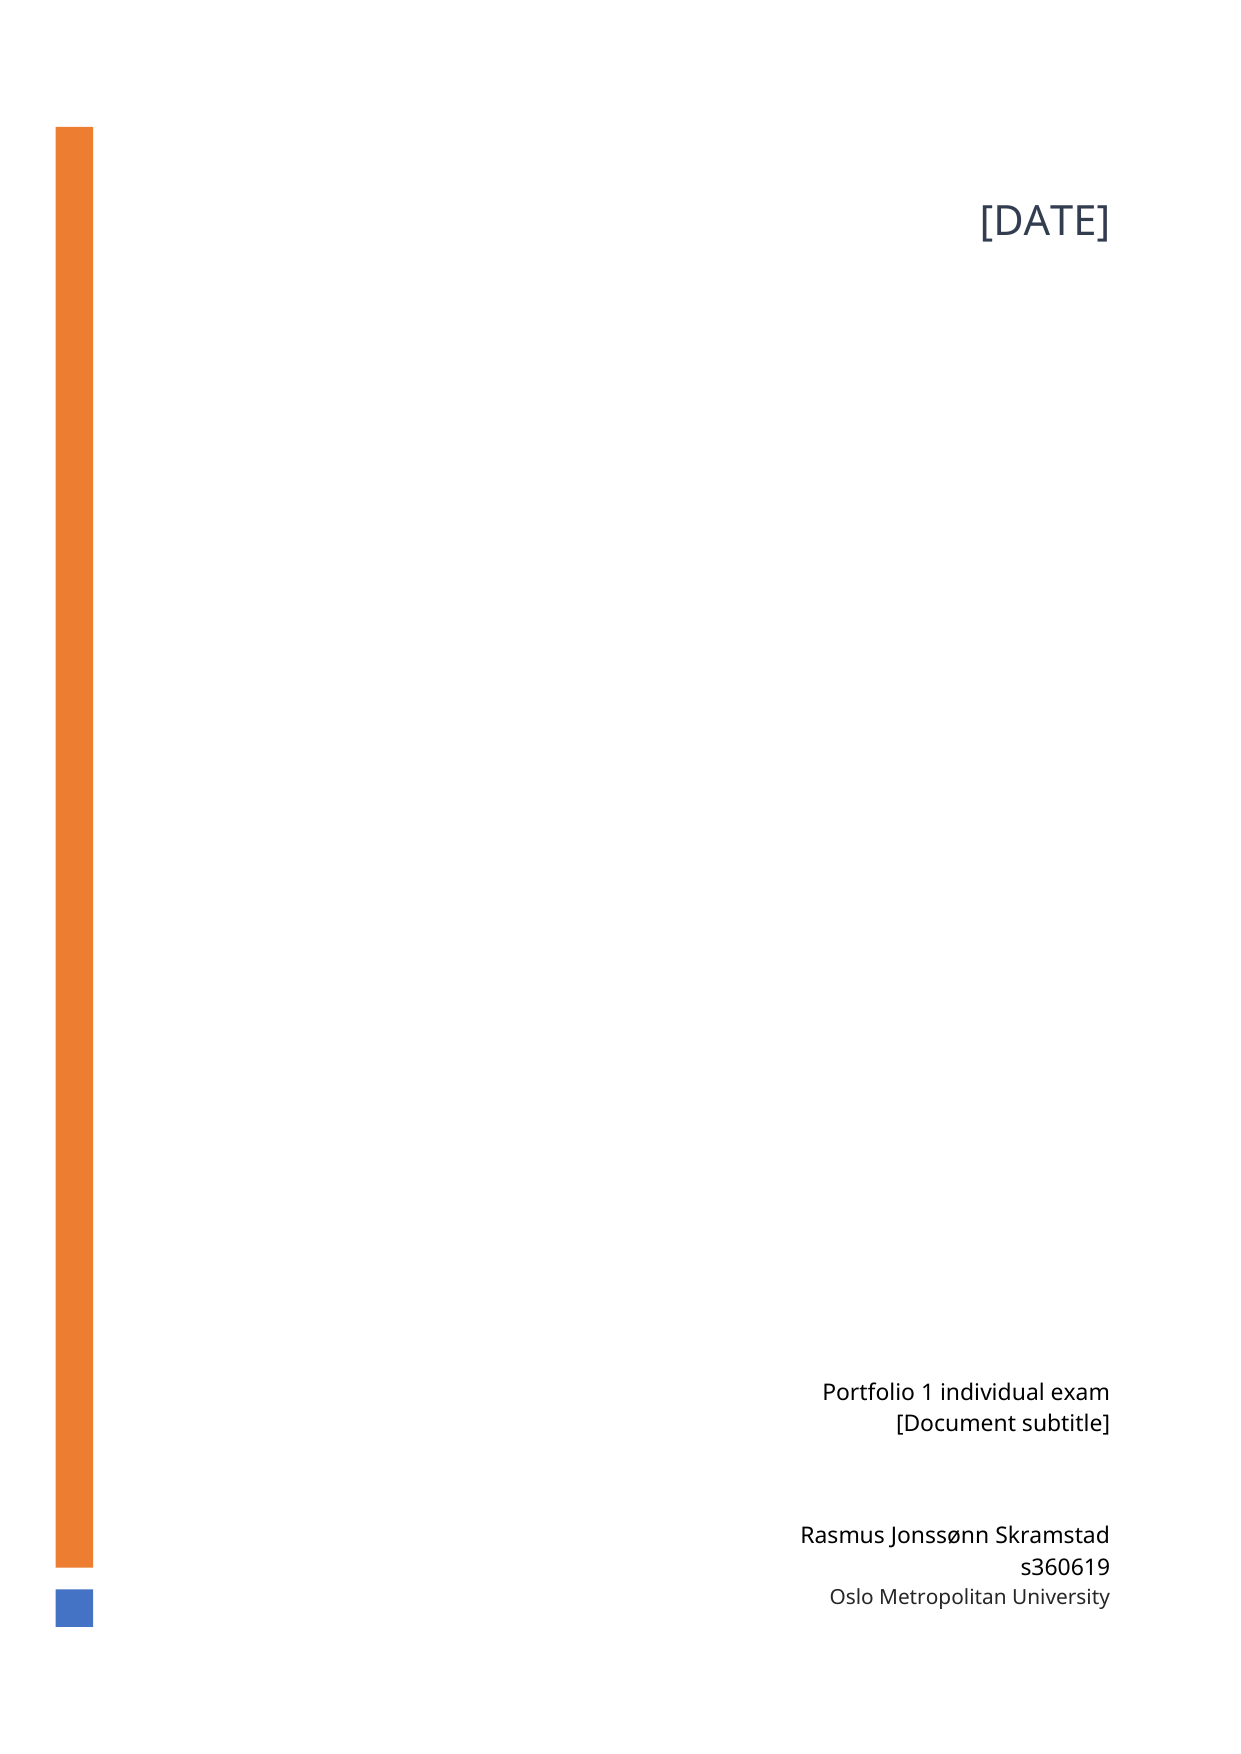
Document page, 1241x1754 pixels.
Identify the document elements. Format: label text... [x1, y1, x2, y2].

text Oslo Metropolitan University [186, 1582, 1110, 1610]
text [Document subtitle] [186, 1407, 1110, 1438]
text s360619 [186, 1551, 1110, 1582]
text [Date] [186, 191, 1110, 248]
text Portfolio 1 individual exam [186, 1376, 1110, 1407]
text Rasmus Jonssønn Skramstad [186, 1519, 1110, 1551]
